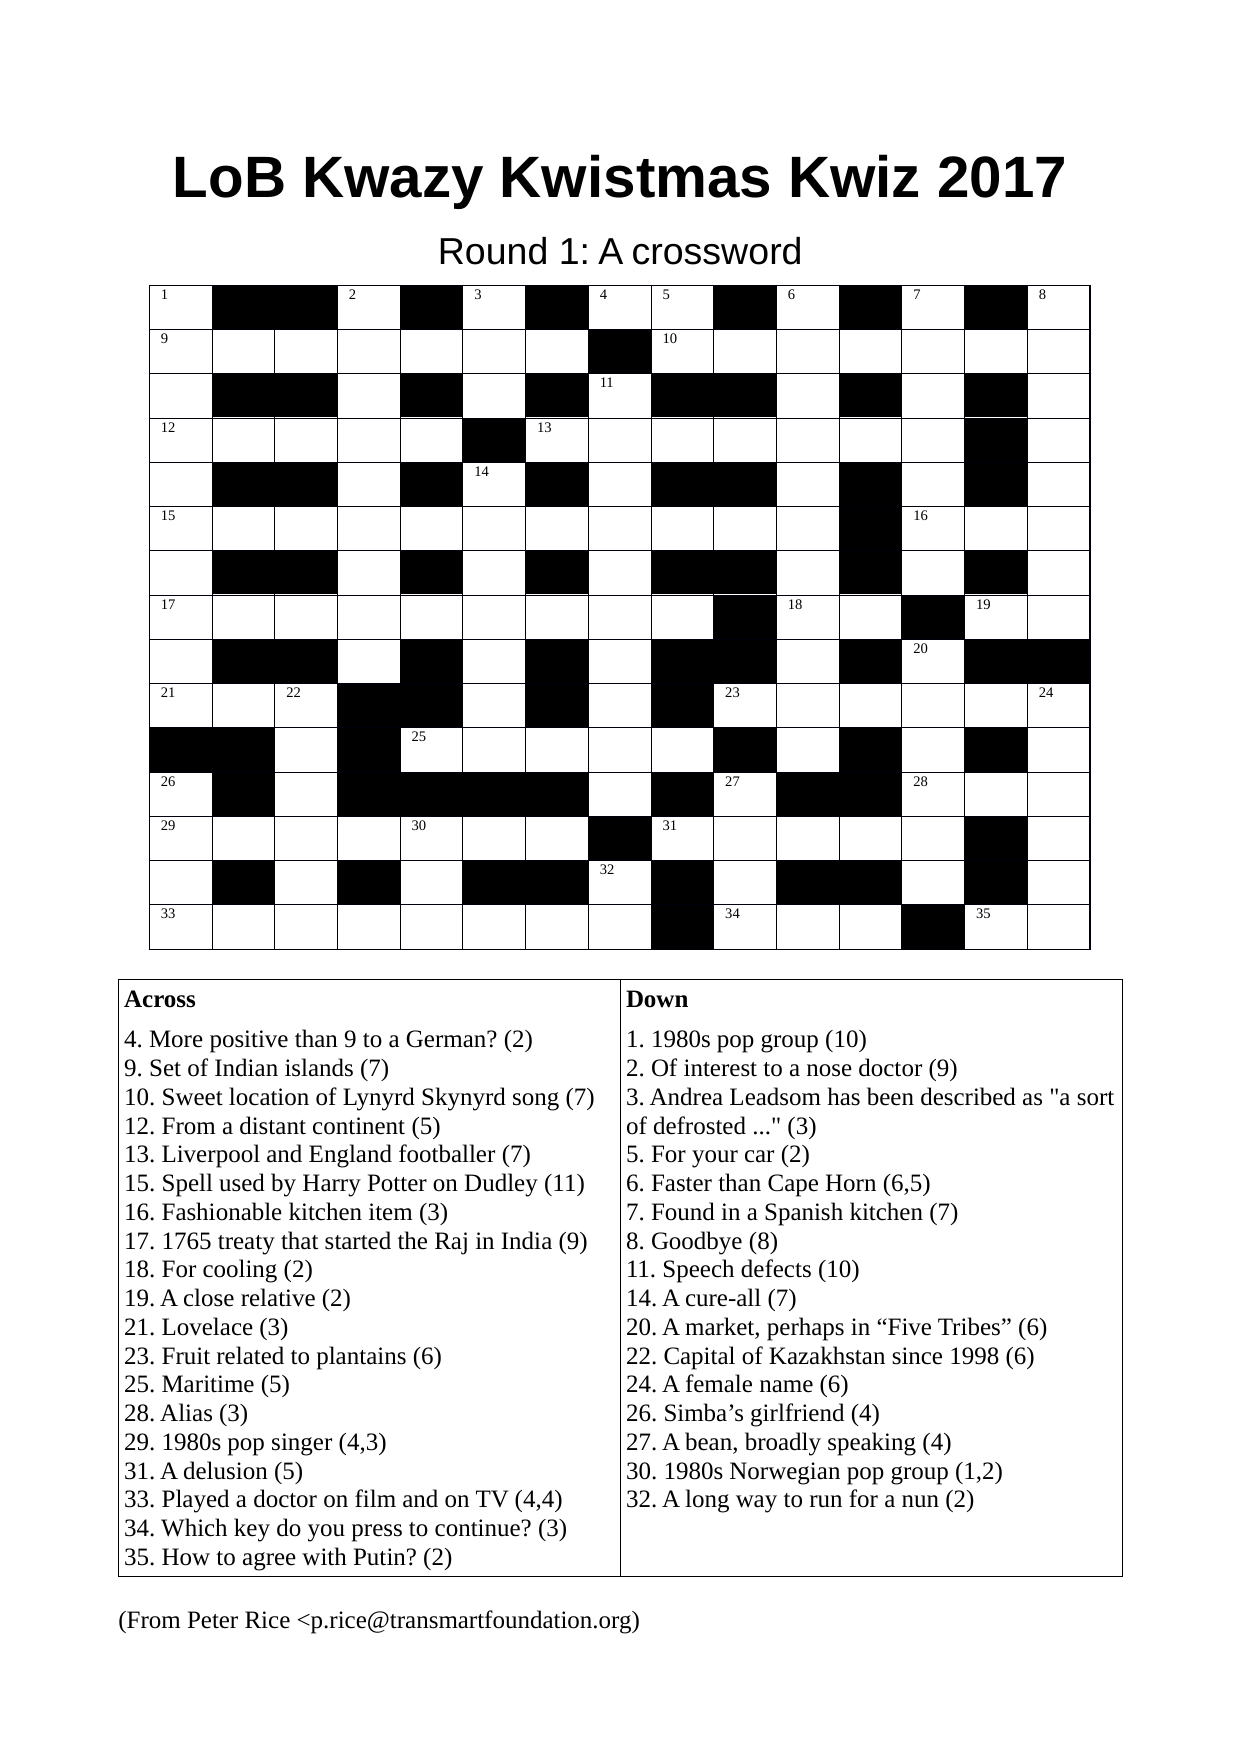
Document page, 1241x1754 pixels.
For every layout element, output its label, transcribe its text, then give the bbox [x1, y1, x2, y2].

table_cell [777, 551, 839, 594]
table_cell [902, 463, 964, 506]
table_cell [463, 640, 525, 683]
table_cell [714, 374, 776, 417]
table_cell [401, 684, 462, 727]
table_cell [589, 817, 651, 860]
table_cell [840, 551, 901, 594]
table_cell [714, 419, 776, 462]
table_cell [840, 728, 901, 772]
table_cell 22 [275, 684, 337, 727]
table_cell [338, 596, 400, 639]
table_cell [150, 861, 212, 904]
table_cell [652, 374, 713, 417]
table_cell [275, 640, 337, 683]
table_cell [463, 861, 525, 904]
table_cell [401, 419, 462, 462]
table_cell [275, 419, 337, 462]
table_cell [1028, 640, 1089, 683]
table_cell [652, 684, 713, 727]
table_cell [338, 374, 400, 417]
table_cell [1028, 463, 1089, 506]
table_cell [777, 905, 839, 949]
table_cell 28 [902, 773, 964, 816]
table_cell 24 [1028, 684, 1089, 727]
table_cell [401, 905, 462, 949]
table_cell [965, 330, 1027, 373]
table_cell [840, 817, 901, 860]
table_cell [275, 463, 337, 506]
table_cell [275, 596, 337, 639]
table_cell 18 [777, 596, 839, 639]
table_cell [777, 773, 839, 816]
table_cell [965, 463, 1027, 506]
table_cell [463, 374, 525, 417]
table_cell [840, 905, 901, 949]
table_cell [714, 596, 776, 639]
table_header [213, 286, 274, 329]
table_header [526, 286, 588, 329]
table_cell [401, 551, 462, 594]
table_cell [840, 463, 901, 506]
table_cell [652, 551, 713, 594]
table_header 8 [1028, 286, 1089, 329]
table_cell [902, 861, 964, 904]
table_cell [463, 684, 525, 727]
table_header [714, 286, 776, 329]
table_cell [526, 905, 588, 949]
table_cell [902, 817, 964, 860]
table_cell [338, 507, 400, 550]
table_cell [965, 419, 1027, 462]
table_cell [840, 507, 901, 550]
table_cell [652, 861, 713, 904]
table_cell [1028, 728, 1089, 772]
table_cell [526, 684, 588, 727]
table_cell [463, 596, 525, 639]
table_cell [338, 773, 400, 816]
table_header 3 [463, 286, 525, 329]
table_cell [840, 596, 901, 639]
table_cell [463, 507, 525, 550]
table_cell [840, 419, 901, 462]
table_header [401, 286, 462, 329]
table_cell [589, 773, 651, 816]
table_cell [213, 419, 274, 462]
table_cell [714, 817, 776, 860]
table_cell [213, 684, 274, 727]
table_cell [902, 684, 964, 727]
table_cell [777, 419, 839, 462]
table_cell 31 [652, 817, 713, 860]
table_cell [652, 419, 713, 462]
table_cell 32 [589, 861, 651, 904]
table_header 5 [652, 286, 713, 329]
table_cell [714, 463, 776, 506]
table_cell 25 [401, 728, 462, 772]
table_cell 33 [150, 905, 212, 949]
table_cell [777, 507, 839, 550]
table_cell [275, 551, 337, 594]
table_cell [526, 596, 588, 639]
table_cell 13 [526, 419, 588, 462]
table_cell [777, 684, 839, 727]
table_cell [714, 330, 776, 373]
table_cell [150, 640, 212, 683]
table_cell 12 [150, 419, 212, 462]
table_cell [401, 463, 462, 506]
table_cell [902, 728, 964, 772]
table_cell [1028, 507, 1089, 550]
table_cell 11 [589, 374, 651, 417]
table_cell [840, 374, 901, 417]
table_cell [150, 728, 212, 772]
table_cell [840, 330, 901, 373]
table_cell 35 [965, 905, 1027, 949]
table_cell [965, 551, 1027, 594]
table_cell 9 [150, 330, 212, 373]
table_cell [150, 374, 212, 417]
table_cell [589, 330, 651, 373]
table_cell [526, 773, 588, 816]
table_cell [401, 640, 462, 683]
table_cell [589, 905, 651, 949]
table_cell 1. 1980s pop group (10) 2. Of interest to a nose doctor (9) 3. Andrea Leadsom has been described as "a sort of defrosted ..." (3) 5. For your car (2) 6. Faster than Cape Horn (6,5) 7. Found in a Spanish kitchen (7) 8. Goodbye (8) 11. Speech defects (10) 14. A cure-all (7) 20. A market, perhaps in “Five Tribes” (6) 22. Capital of Kazakhstan since 1998 (6) 24. A female name (6) 26. Simba’s girlfriend (4) 27. A bean, broadly speaking (4) 30. 1980s Norwegian pop group (1,2) 32. A long way to run for a nun (2) [621, 1019, 1122, 1576]
table_cell [213, 507, 274, 550]
table_cell 17 [150, 596, 212, 639]
table_cell 20 [902, 640, 964, 683]
table_cell [275, 728, 337, 772]
table_cell [150, 463, 212, 506]
table_cell [714, 551, 776, 594]
table_cell [965, 773, 1027, 816]
table_header Down [621, 980, 1122, 1019]
table_cell [589, 463, 651, 506]
table_cell [275, 507, 337, 550]
table_cell [463, 728, 525, 772]
table_header 4 [589, 286, 651, 329]
table_cell [401, 330, 462, 373]
table_cell [1028, 773, 1089, 816]
table_cell [652, 463, 713, 506]
table_cell [965, 640, 1027, 683]
table_cell [714, 507, 776, 550]
table_cell [338, 861, 400, 904]
table_cell 27 [714, 773, 776, 816]
table_cell [902, 330, 964, 373]
table_cell [213, 817, 274, 860]
table_cell [213, 374, 274, 417]
table_cell 4. More positive than 9 to a German? (2) 9. Set of Indian islands (7) 10. Sweet location of Lynyrd Skynyrd song (7) 12. From a distant continent (5) 13. Liverpool and England footballer (7) 15. Spell used by Harry Potter on Dudley (11) 16. Fashionable kitchen item (3) 17. 1765 treaty that started the Raj in India (9) 18. For cooling (2) 19. A close relative (2) 21. Lovelace (3) 23. Fruit related to plantains (6) 25. Maritime (5) 28. Alias (3) 29. 1980s pop singer (4,3) 31. A delusion (5) 33. Played a doctor on film and on TV (4,4) 34. Which key do you press to continue? (3) 35. How to agree with Putin? (2) [119, 1019, 620, 1576]
table_cell [652, 773, 713, 816]
table_header [275, 286, 337, 329]
table_cell [589, 640, 651, 683]
table_cell [213, 728, 274, 772]
table_cell [714, 728, 776, 772]
table_cell [777, 728, 839, 772]
table_cell [275, 330, 337, 373]
table_cell 19 [965, 596, 1027, 639]
table_cell [777, 463, 839, 506]
table_cell [777, 330, 839, 373]
table_cell [526, 507, 588, 550]
table_cell [965, 507, 1027, 550]
table_cell [589, 728, 651, 772]
table_cell [463, 551, 525, 594]
table_cell [777, 640, 839, 683]
table_header Across [119, 980, 620, 1019]
table_cell [213, 773, 274, 816]
table_cell [902, 596, 964, 639]
table_cell [1028, 330, 1089, 373]
table_cell [213, 861, 274, 904]
table_cell [526, 551, 588, 594]
table_cell [526, 817, 588, 860]
table_cell 34 [714, 905, 776, 949]
table_header 1 [150, 286, 212, 329]
table_cell [902, 374, 964, 417]
table_cell [463, 773, 525, 816]
table_cell [714, 640, 776, 683]
table_cell [1028, 551, 1089, 594]
table_cell [213, 330, 274, 373]
table_cell [463, 817, 525, 860]
table_cell [338, 330, 400, 373]
table_cell 10 [652, 330, 713, 373]
title LoB Kwazy Kwistmas Kwiz 2017 [118, 143, 1122, 210]
table_cell [965, 817, 1027, 860]
table_cell [213, 640, 274, 683]
table_cell [526, 861, 588, 904]
table_header [965, 286, 1027, 329]
table_cell [777, 817, 839, 860]
table_cell [401, 374, 462, 417]
table_header [840, 286, 901, 329]
table_cell [401, 773, 462, 816]
table_cell [902, 551, 964, 594]
table_cell [589, 596, 651, 639]
table_cell [902, 905, 964, 949]
table_cell [338, 817, 400, 860]
table_cell [652, 905, 713, 949]
table_cell [401, 861, 462, 904]
table_cell [526, 330, 588, 373]
table_cell 23 [714, 684, 776, 727]
table_cell [338, 684, 400, 727]
table_cell 16 [902, 507, 964, 550]
table_cell [589, 507, 651, 550]
table_cell [338, 419, 400, 462]
table_cell [213, 596, 274, 639]
table_cell [338, 551, 400, 594]
table_cell [589, 551, 651, 594]
table_cell [589, 419, 651, 462]
table_cell [1028, 596, 1089, 639]
table_cell 30 [401, 817, 462, 860]
table_cell [840, 640, 901, 683]
table_cell [714, 861, 776, 904]
table_cell [275, 773, 337, 816]
table_cell [463, 419, 525, 462]
table_cell 14 [463, 463, 525, 506]
table_cell [526, 374, 588, 417]
table_cell 26 [150, 773, 212, 816]
table_cell [652, 507, 713, 550]
table_cell [213, 463, 274, 506]
table_cell [1028, 817, 1089, 860]
table_cell [965, 728, 1027, 772]
table_cell [840, 861, 901, 904]
table_cell [526, 640, 588, 683]
subtitle Round 1: A crossword [118, 229, 1122, 272]
table_header 2 [338, 286, 400, 329]
table_cell 15 [150, 507, 212, 550]
table_cell [589, 684, 651, 727]
table_cell [1028, 419, 1089, 462]
table_cell [965, 861, 1027, 904]
table_cell [965, 374, 1027, 417]
table_cell [338, 905, 400, 949]
table_cell [213, 905, 274, 949]
table_cell [150, 551, 212, 594]
table_header 7 [902, 286, 964, 329]
table_cell [652, 728, 713, 772]
table_cell [777, 374, 839, 417]
table_cell [652, 596, 713, 639]
table_cell [275, 861, 337, 904]
table_cell [401, 596, 462, 639]
table_cell [463, 330, 525, 373]
table_cell [1028, 861, 1089, 904]
table_cell [1028, 905, 1089, 949]
table_cell [777, 861, 839, 904]
table_cell [1028, 374, 1089, 417]
table_cell [965, 684, 1027, 727]
table_cell [275, 374, 337, 417]
table_cell [338, 728, 400, 772]
table_cell [275, 817, 337, 860]
table_cell [463, 905, 525, 949]
table_cell 29 [150, 817, 212, 860]
table_header 6 [777, 286, 839, 329]
table_cell [401, 507, 462, 550]
table_cell [275, 905, 337, 949]
table_cell [526, 463, 588, 506]
table_cell [526, 728, 588, 772]
table_cell [902, 419, 964, 462]
table_cell [840, 773, 901, 816]
table_cell 21 [150, 684, 212, 727]
table_cell [338, 463, 400, 506]
table_cell [213, 551, 274, 594]
table_cell [840, 684, 901, 727]
table_cell [338, 640, 400, 683]
text (From Peter Rice <p.rice@transmartfoundation.org) [118, 1605, 1122, 1634]
table_cell [652, 640, 713, 683]
